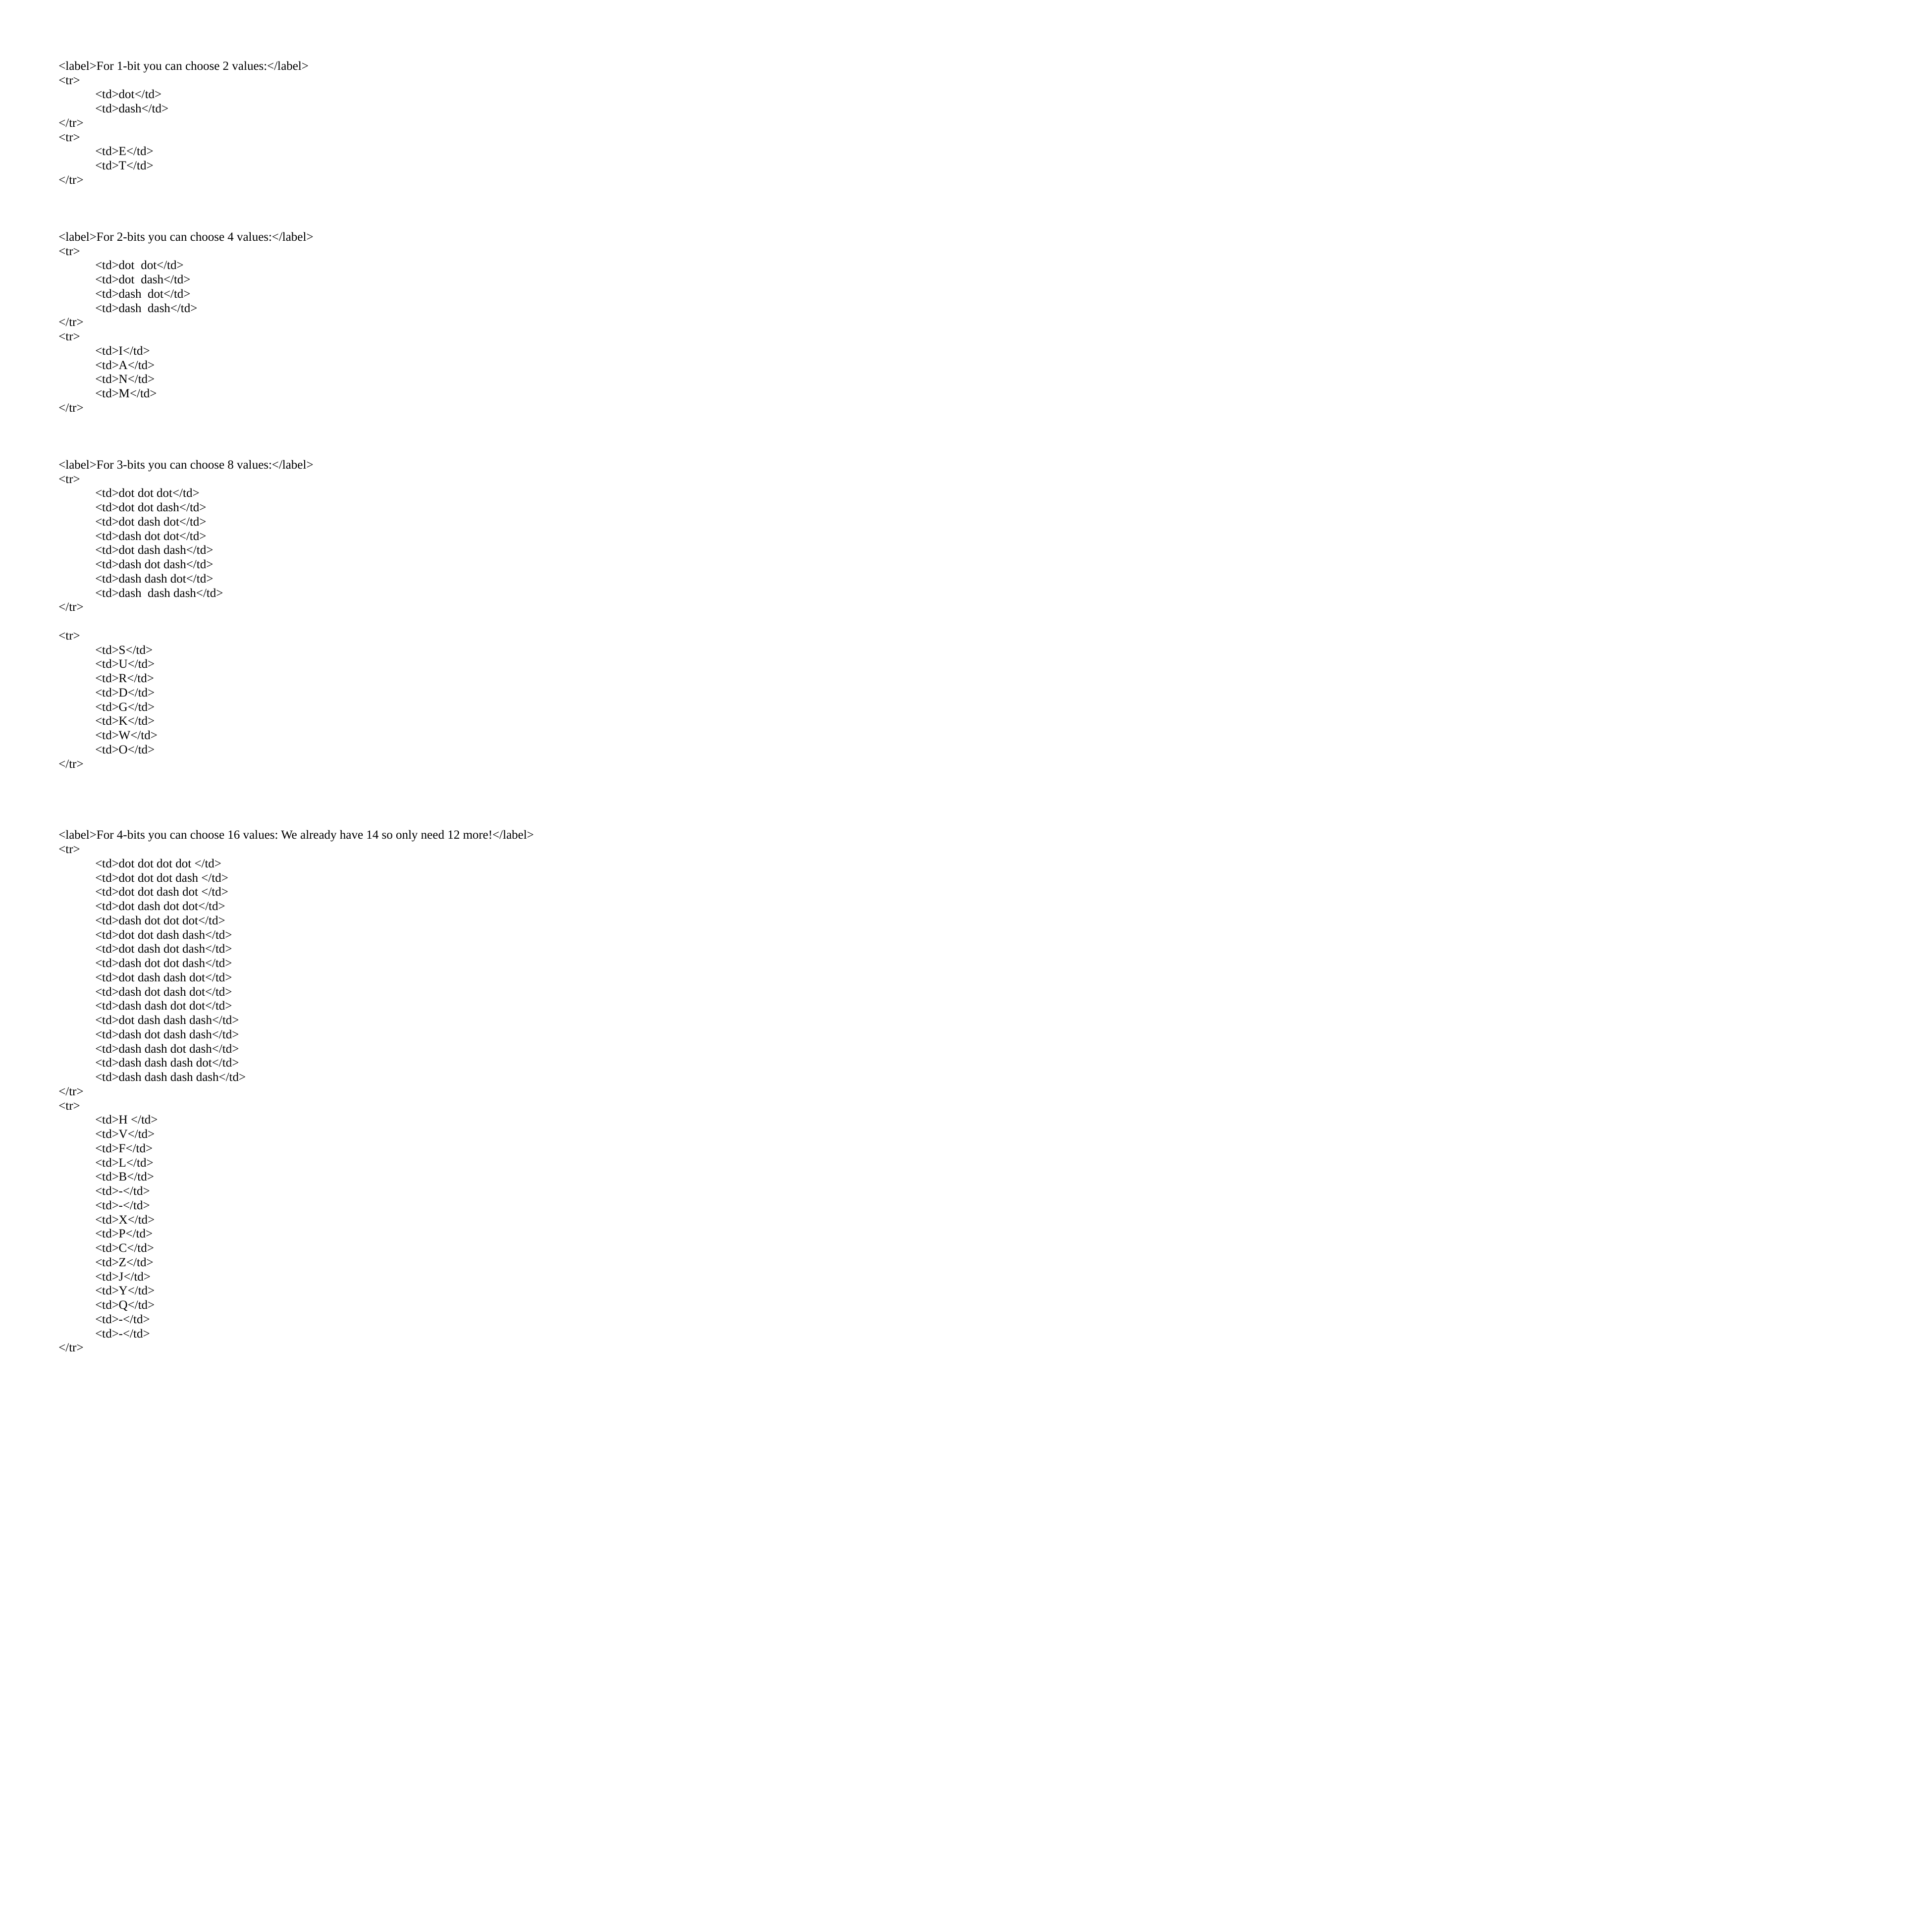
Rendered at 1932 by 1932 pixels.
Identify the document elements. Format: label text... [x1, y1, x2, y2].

text <tr> [58, 130, 1874, 144]
text <td>W</td> [95, 728, 1874, 742]
text <td>dash dot dash dot</td> [95, 984, 1874, 999]
text <td>Z</td> [95, 1255, 1874, 1269]
text <td>dash dash dash dot</td> [95, 1056, 1874, 1070]
text <td>dash dash dash dash</td> [95, 1070, 1874, 1084]
text <td>dash dash dot dot</td> [95, 999, 1874, 1013]
text <td>C</td> [95, 1240, 1874, 1255]
text </tr> [58, 600, 1874, 614]
text <td>X</td> [95, 1212, 1874, 1227]
text <tr> [58, 1098, 1874, 1113]
text <td>M</td> [95, 386, 1874, 400]
text <td>B</td> [95, 1170, 1874, 1183]
text <td>dot</td> [95, 87, 1874, 101]
text <td>-</td> [95, 1183, 1874, 1198]
text <label>For 4-bits you can choose 16 values: We already have 14 so only need 12 more!</label> [58, 828, 1874, 842]
text <td>T</td> [95, 158, 1874, 172]
text <label>For 1-bit you can choose 2 values:</label> [58, 58, 1874, 73]
text <td>dot dash dot</td> [95, 514, 1874, 529]
text <td>K</td> [95, 714, 1874, 728]
text <label>For 2-bits you can choose 4 values:</label> [58, 229, 1874, 244]
text <label>For 3-bits you can choose 8 values:</label> [58, 457, 1874, 472]
text <td>H </td> [95, 1113, 1874, 1127]
text <td>dash dot dot dash</td> [95, 956, 1874, 970]
text <td>N</td> [95, 372, 1874, 386]
text </tr> [58, 1341, 1874, 1354]
text </tr> [58, 756, 1874, 771]
text <td>dot dot dash dot </td> [95, 885, 1874, 899]
text <td>dash dash dot</td> [95, 571, 1874, 586]
text <td>-</td> [95, 1198, 1874, 1212]
text <td>dot dash dash dash</td> [95, 1013, 1874, 1027]
text <tr> [58, 329, 1874, 343]
text <td>dot dot dash dash</td> [95, 927, 1874, 942]
text <td>J</td> [95, 1269, 1874, 1284]
text <td>dot dot dot dot </td> [95, 856, 1874, 870]
text <td>dot dot</td> [95, 258, 1874, 272]
text </tr> [58, 315, 1874, 329]
text <td>G</td> [95, 699, 1874, 714]
text </tr> [58, 115, 1874, 130]
text <td>F</td> [95, 1141, 1874, 1155]
text <td>dot dash</td> [95, 272, 1874, 286]
text <td>U</td> [95, 657, 1874, 671]
text <td>dash dot dot</td> [95, 529, 1874, 543]
text <td>dash dot dot dot</td> [95, 913, 1874, 927]
text <td>-</td> [95, 1312, 1874, 1326]
text <td>dot dot dash</td> [95, 500, 1874, 514]
text <td>dash dash</td> [95, 301, 1874, 315]
text <td>dash dash dot dash</td> [95, 1041, 1874, 1056]
text <td>A</td> [95, 358, 1874, 372]
text <td>dot dash dot dash</td> [95, 942, 1874, 956]
text <tr> [58, 842, 1874, 856]
text <td>dot dot dot dash </td> [95, 870, 1874, 885]
text <td>-</td> [95, 1326, 1874, 1341]
text <td>E</td> [95, 144, 1874, 158]
text <td>D</td> [95, 685, 1874, 699]
text <tr> [58, 73, 1874, 87]
text <td>P</td> [95, 1227, 1874, 1240]
text <td>dash dot dash</td> [95, 557, 1874, 571]
text <td>dot dot dot</td> [95, 486, 1874, 500]
text <td>dash dot dash dash</td> [95, 1027, 1874, 1041]
text <td>O</td> [95, 742, 1874, 756]
text <td>dot dash dash dot</td> [95, 970, 1874, 984]
text <td>V</td> [95, 1127, 1874, 1141]
text <td>dash</td> [95, 101, 1874, 115]
text <td>dot dash dash</td> [95, 543, 1874, 557]
text <tr> [58, 472, 1874, 486]
text <td>dash dash dash</td> [95, 586, 1874, 600]
text </tr> [58, 172, 1874, 187]
text <td>dot dash dot dot</td> [95, 899, 1874, 913]
text <td>R</td> [95, 671, 1874, 685]
text </tr> [58, 1084, 1874, 1098]
text <td>S</td> [95, 643, 1874, 657]
text <td>L</td> [95, 1155, 1874, 1170]
text <tr> [58, 244, 1874, 258]
text <td>Q</td> [95, 1297, 1874, 1312]
text <td>dash dot</td> [95, 286, 1874, 301]
text <td>Y</td> [95, 1284, 1874, 1297]
text <tr> [58, 628, 1874, 643]
text <td>I</td> [95, 343, 1874, 358]
text </tr> [58, 400, 1874, 415]
